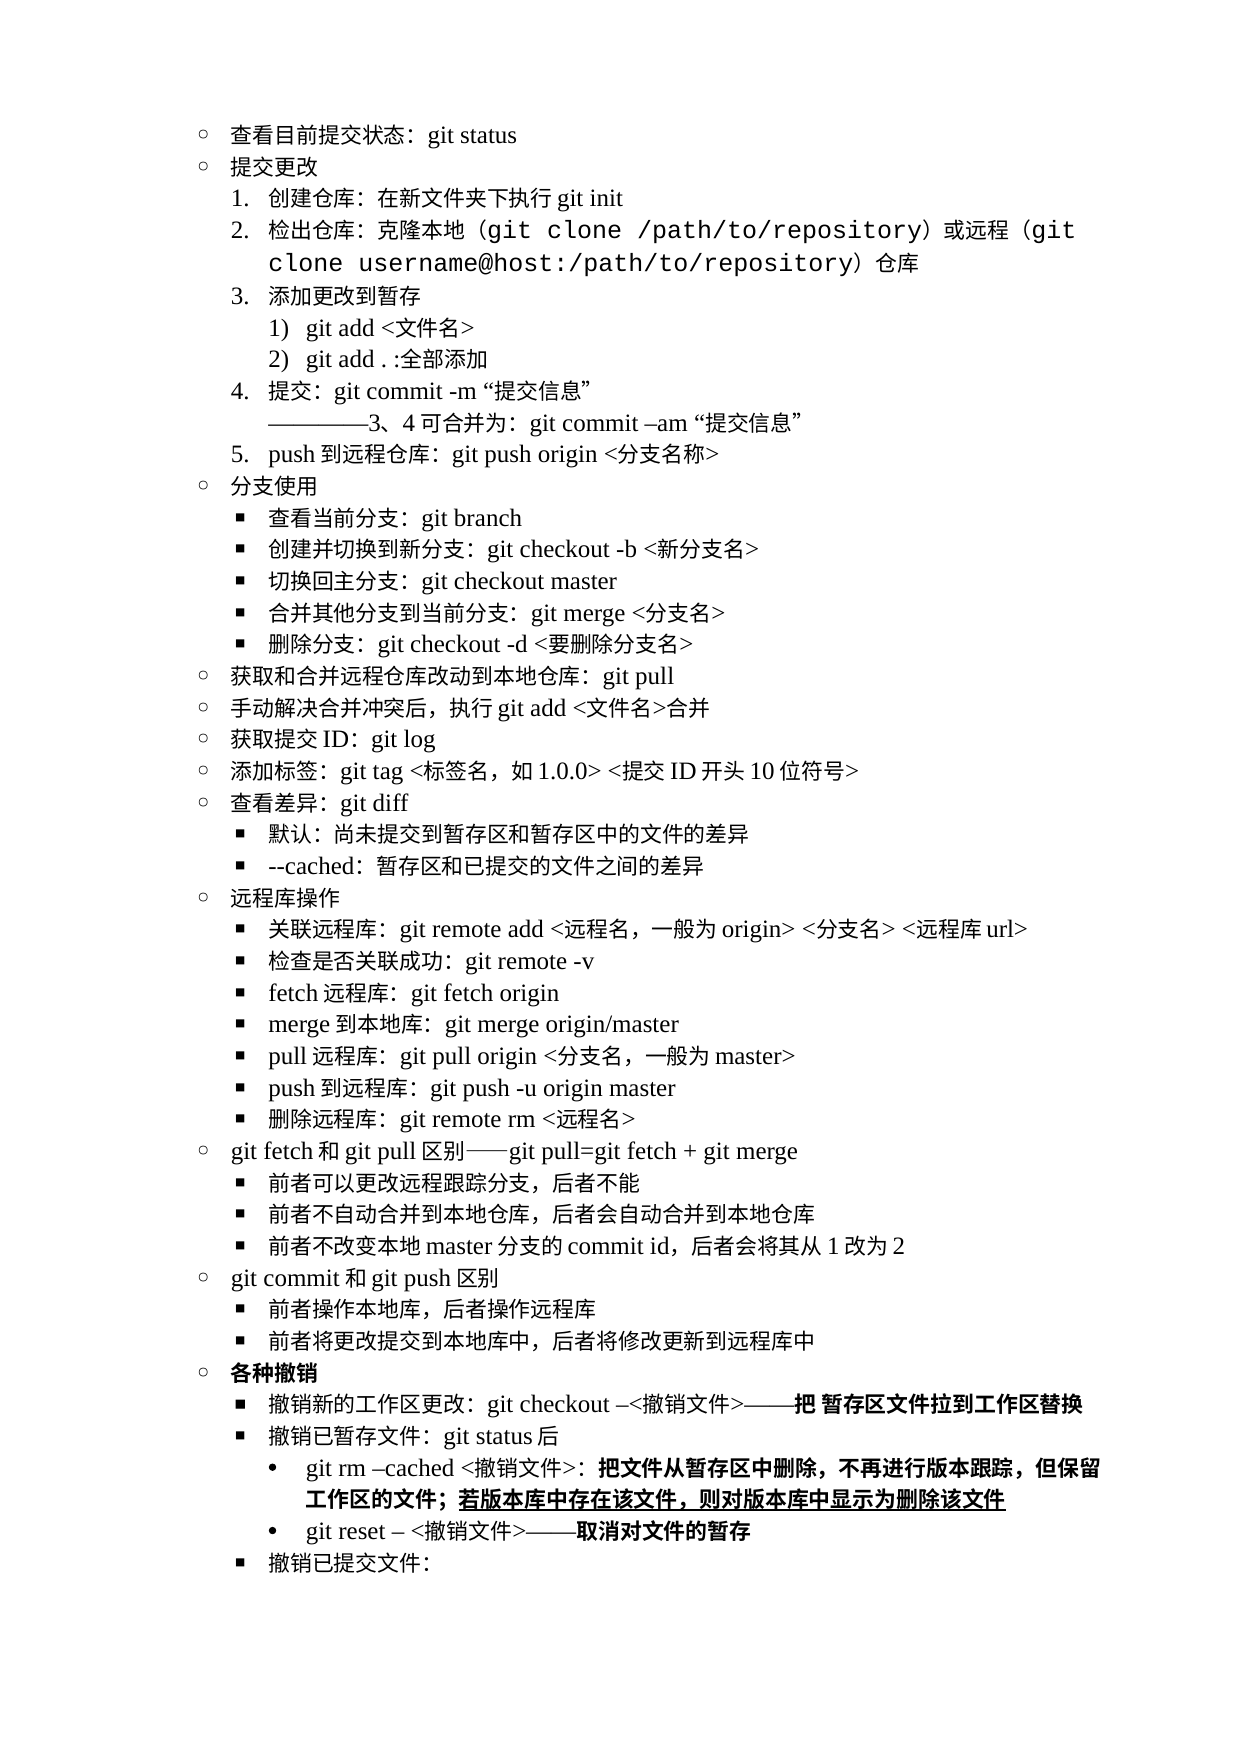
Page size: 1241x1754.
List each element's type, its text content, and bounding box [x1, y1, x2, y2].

list ————3、4可合并为：git commit –am “提交信息” [231, 406, 1122, 437]
list git reset – <撤销文件>——取消对文件的暂存 [268, 1514, 1122, 1546]
list 关联远程库：git remote add <远程名，一般为origin> <分支名> <远程库url> [231, 912, 1122, 944]
list merge到本地库：git merge origin/master [231, 1007, 1122, 1039]
list 远程库操作 [193, 881, 1122, 912]
list 手动解决合并冲突后，执行git add <文件名>合并 [193, 691, 1122, 722]
list 查看目前提交状态：git status [193, 118, 1122, 150]
list git fetch和git pull区别——git pull=git fetch + git merge [193, 1134, 1122, 1166]
list fetch远程库：git fetch origin [231, 976, 1122, 1007]
list 默认：尚未提交到暂存区和暂存区中的文件的差异 [231, 817, 1122, 849]
list git add . :全部添加 [268, 342, 1122, 374]
list --cached：暂存区和已提交的文件之间的差异 [231, 849, 1122, 881]
list 获取和合并远程仓库改动到本地仓库：git pull [193, 659, 1122, 691]
list 检查是否关联成功：git remote -v [231, 944, 1122, 976]
list pull远程库：git pull origin <分支名，一般为master> [231, 1039, 1122, 1071]
list 删除分支：git checkout -d <要删除分支名> [231, 627, 1122, 659]
list 撤销已提交文件： [231, 1546, 1122, 1577]
list 获取提交ID：git log [193, 722, 1122, 754]
list 前者可以更改远程跟踪分支，后者不能 [231, 1166, 1122, 1197]
list git rm –cached <撤销文件>：把文件从暂存区中删除，不再进行版本跟踪，但保留工作区的文件；若版本库中存在该文件，则对版本库中显示为删除该文件 [268, 1451, 1122, 1514]
list 提交更改 [193, 150, 1122, 181]
list 添加更改到暂存 [231, 279, 1122, 311]
list 创建仓库：在新文件夹下执行git init [231, 181, 1122, 213]
list 检出仓库：克隆本地（git clone /path/to/repository）或远程（git clone username@host:/path/to/repository）仓库 [231, 213, 1122, 279]
list 添加标签：git tag <标签名，如1.0.0> <提交ID开头10位符号> [193, 754, 1122, 786]
list push到远程库：git push -u origin master [231, 1071, 1122, 1102]
list 前者不自动合并到本地仓库，后者会自动合并到本地仓库 [231, 1197, 1122, 1229]
list git commit和git push区别 [193, 1261, 1122, 1292]
list 撤销新的工作区更改：git checkout –<撤销文件>——把 暂存区文件拉到工作区替换 [231, 1387, 1122, 1419]
list 分支使用 [193, 469, 1122, 501]
list 查看差异：git diff [193, 786, 1122, 817]
list 前者操作本地库，后者操作远程库 [231, 1292, 1122, 1324]
list 前者不改变本地master分支的commit id，后者会将其从1改为2 [231, 1229, 1122, 1261]
list git add <文件名> [268, 311, 1122, 342]
list 创建并切换到新分支：git checkout -b <新分支名> [231, 532, 1122, 564]
list 各种撤销 [193, 1356, 1122, 1387]
list 撤销已暂存文件：git status后 [231, 1419, 1122, 1451]
list 合并其他分支到当前分支：git merge <分支名> [231, 596, 1122, 627]
list 删除远程库：git remote rm <远程名> [231, 1102, 1122, 1134]
list 提交：git commit -m “提交信息” [231, 374, 1122, 406]
list 查看当前分支：git branch [231, 501, 1122, 532]
list 切换回主分支：git checkout master [231, 564, 1122, 596]
list push到远程仓库：git push origin <分支名称> [231, 437, 1122, 469]
list 前者将更改提交到本地库中，后者将修改更新到远程库中 [231, 1324, 1122, 1356]
